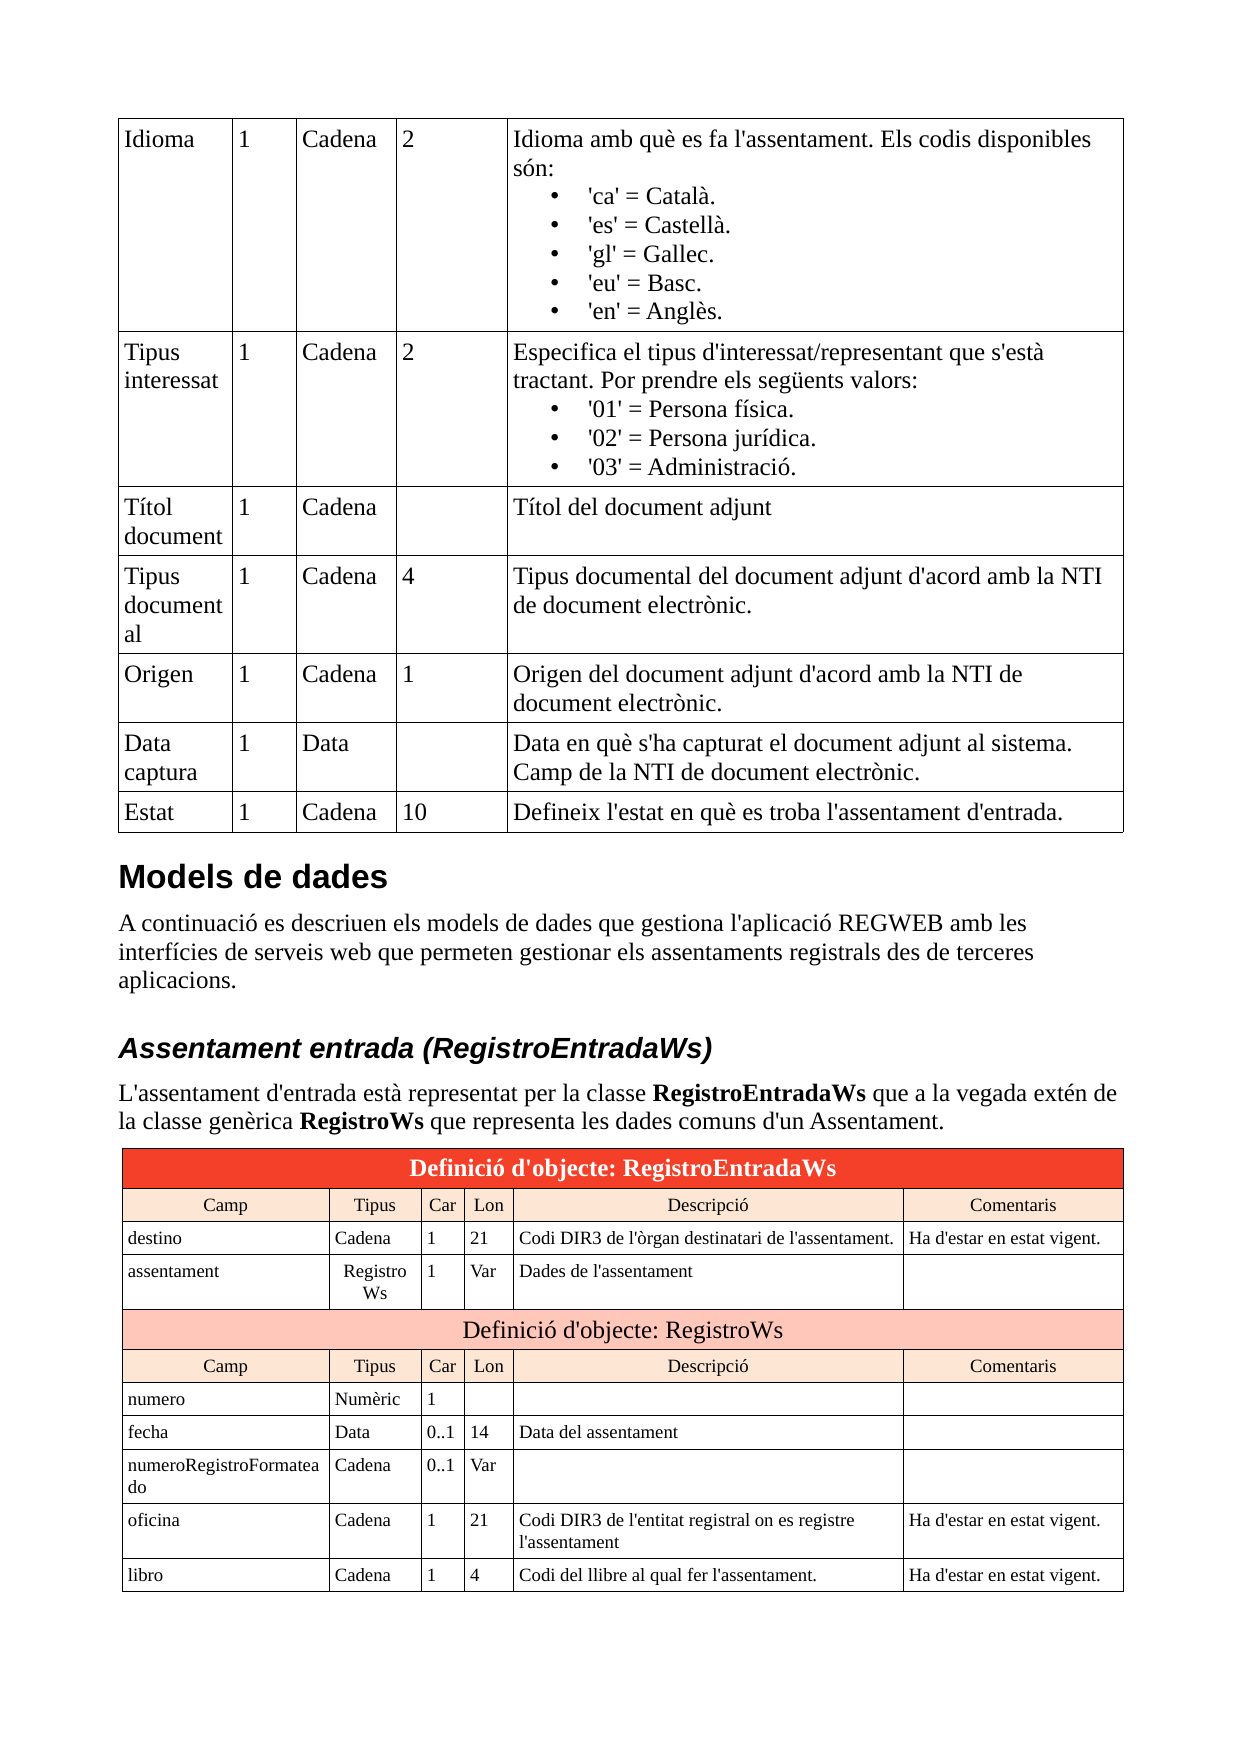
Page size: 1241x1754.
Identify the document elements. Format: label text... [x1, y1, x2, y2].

table_cell [465, 1383, 513, 1415]
table_cell 1 [422, 1504, 464, 1558]
table_cell [904, 1450, 1123, 1503]
table_cell Ha d'estar en estat vigent. [904, 1222, 1123, 1254]
table_cell 2 [397, 332, 507, 486]
table_cell Dades de l'assentament [514, 1255, 903, 1309]
table_cell [904, 1416, 1123, 1448]
table_cell 10 [397, 792, 507, 832]
table_cell Descripció [514, 1189, 903, 1221]
table_cell 4 [397, 556, 507, 653]
table_cell Car [422, 1350, 464, 1382]
table_cell 0..1 [422, 1416, 464, 1448]
text A continuació es descriuen els models de dades que gestiona l'aplicació REGWEB amb les interfícies de serveis web que permeten gestionar els assentaments registrals des de terceres aplicacions. [118, 908, 1122, 994]
table_cell 14 [465, 1416, 513, 1448]
table_cell Data [297, 723, 396, 791]
table_cell Defineix l'estat en què es troba l'assentament d'entrada. [508, 792, 1123, 832]
table_cell 21 [465, 1222, 513, 1254]
table_header Definició d'objecte: RegistroEntradaWs [123, 1149, 1123, 1188]
table_cell RegistroWs [330, 1255, 421, 1309]
table_cell 1 [422, 1559, 464, 1591]
table_cell Cadena [297, 556, 396, 653]
table_cell Var [465, 1255, 513, 1309]
table_cell Comentaris [904, 1189, 1123, 1221]
table_cell numeroRegistroFormateado [123, 1450, 329, 1503]
table_cell Títol document [119, 487, 232, 555]
table_cell Numèric [330, 1383, 421, 1415]
table_cell 1 [397, 654, 507, 722]
table_cell destino [123, 1222, 329, 1254]
table_cell Idioma amb què es fa l'assentament. Els codis disponibles són: 'ca' = Català. 'es' = Castellà. 'gl' = Gallec. 'eu' = Basc. 'en' = Anglès. [508, 119, 1123, 331]
table_cell numero [123, 1383, 329, 1415]
text L'assentament d'entrada està representat per la classe RegistroEntradaWs que a la vegada extén de la classe genèrica RegistroWs que representa les dades comuns d'un Assentament. [118, 1078, 1122, 1135]
table_cell Codi DIR3 de l'entitat registral on es registre l'assentament [514, 1504, 903, 1558]
table_cell Cadena [330, 1504, 421, 1558]
subtitle Assentament entrada (RegistroEntradaWs) [118, 1032, 1122, 1065]
table_cell Cadena [297, 487, 396, 555]
table_cell Cadena [297, 119, 396, 331]
table_cell Estat [119, 792, 232, 832]
table_cell Cadena [297, 792, 396, 832]
table_cell Títol del document adjunt [508, 487, 1123, 555]
table_cell Codi del llibre al qual fer l'assentament. [514, 1559, 903, 1591]
table_cell 1 [233, 723, 296, 791]
table_cell Tipus documental [119, 556, 232, 653]
table_cell 1 [233, 487, 296, 555]
table_cell Data del assentament [514, 1416, 903, 1448]
table_cell 21 [465, 1504, 513, 1558]
table_cell Lon [465, 1189, 513, 1221]
table_cell Cadena [330, 1559, 421, 1591]
table_cell Definició d'objecte: RegistroWs [123, 1310, 1123, 1349]
table_cell Data en què s'ha capturat el document adjunt al sistema. Camp de la NTI de document electrònic. [508, 723, 1123, 791]
table_cell Cadena [330, 1450, 421, 1503]
table_cell [514, 1383, 903, 1415]
table_cell 0..1 [422, 1450, 464, 1503]
table_cell Ha d'estar en estat vigent. [904, 1559, 1123, 1591]
table_cell 1 [233, 556, 296, 653]
table_cell 1 [233, 332, 296, 486]
table_cell Comentaris [904, 1350, 1123, 1382]
table_cell Ha d'estar en estat vigent. [904, 1504, 1123, 1558]
table_cell [514, 1450, 903, 1503]
table_cell 4 [465, 1559, 513, 1591]
table_cell Tipus interessat [119, 332, 232, 486]
table_cell Especifica el tipus d'interessat/representant que s'està tractant. Por prendre els següents valors: '01' = Persona física. '02' = Persona jurídica. '03' = Administració. [508, 332, 1123, 486]
table_cell Cadena [297, 332, 396, 486]
table_cell Camp [123, 1350, 329, 1382]
table_cell Idioma [119, 119, 232, 331]
table_cell Codi DIR3 de l'òrgan destinatari de l'assentament. [514, 1222, 903, 1254]
table_cell [397, 723, 507, 791]
table_cell Camp [123, 1189, 329, 1221]
table_cell Cadena [297, 654, 396, 722]
table_cell 1 [422, 1383, 464, 1415]
table_cell 1 [422, 1222, 464, 1254]
table_cell libro [123, 1559, 329, 1591]
subtitle Models de dades [118, 857, 1122, 895]
table_cell oficina [123, 1504, 329, 1558]
table_cell [904, 1255, 1123, 1309]
table_cell Origen [119, 654, 232, 722]
table_cell 1 [233, 654, 296, 722]
table_cell Data [330, 1416, 421, 1448]
table_cell Origen del document adjunt d'acord amb la NTI de document electrònic. [508, 654, 1123, 722]
table_cell Car [422, 1189, 464, 1221]
table_cell 1 [233, 792, 296, 832]
table_cell Var [465, 1450, 513, 1503]
table_cell Descripció [514, 1350, 903, 1382]
table_cell Tipus [330, 1350, 421, 1382]
table_cell 1 [233, 119, 296, 331]
table_cell 2 [397, 119, 507, 331]
table_cell Tipus documental del document adjunt d'acord amb la NTI de document electrònic. [508, 556, 1123, 653]
table_cell fecha [123, 1416, 329, 1448]
table_cell [904, 1383, 1123, 1415]
table_cell Cadena [330, 1222, 421, 1254]
table_cell assentament [123, 1255, 329, 1309]
table_cell [397, 487, 507, 555]
table_cell Tipus [330, 1189, 421, 1221]
table_cell Data captura [119, 723, 232, 791]
table_cell 1 [422, 1255, 464, 1309]
table_cell Lon [465, 1350, 513, 1382]
